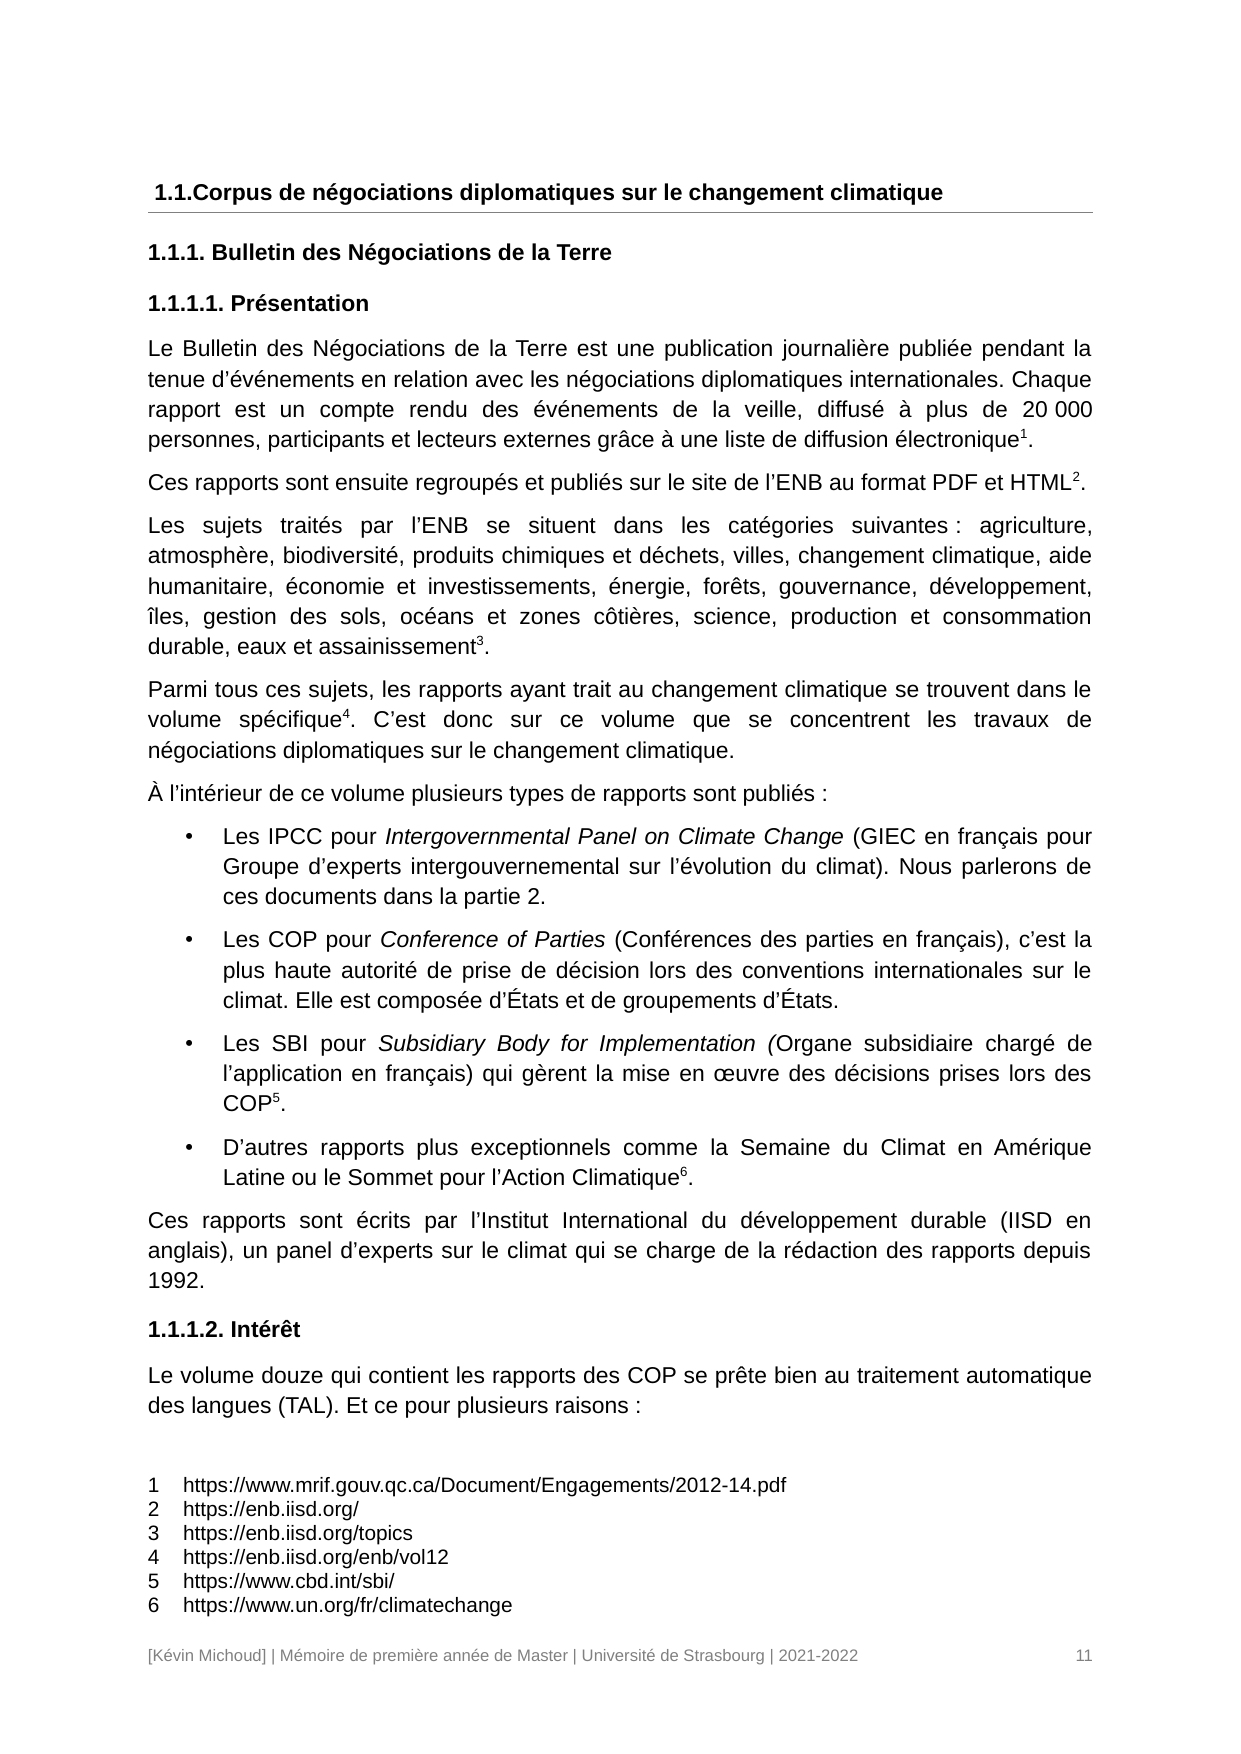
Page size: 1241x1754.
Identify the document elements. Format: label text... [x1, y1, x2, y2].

subtitle Présentation [148, 290, 1093, 316]
list https://www.cbd.int/sbi/ [148, 1569, 1093, 1593]
text Le Bulletin des Négociations de la Terre est une publication journalière publiée pendant la tenue d’événements en relation avec les négociations diplomatiques internationales. Chaque rapport est un compte rendu des événements de la veille, diffusé à plus de 20 000 personnes, participants et lecteurs externes grâce à une liste de diffusion électronique. [148, 335, 1093, 452]
text Les sujets traités par l’ENB se situent dans les catégories suivantes : agriculture, atmosphère, biodiversité, produits chimiques et déchets, villes, changement climatique, aide humanitaire, économie et investissements, énergie, forêts, gouvernance, développement, îles, gestion des sols, océans et zones côtières, science, production et consommation durable, eaux et assainissement. [148, 512, 1093, 659]
text Ces rapports sont écrits par l’Institut International du développement durable (IISD en anglais), un panel d’experts sur le climat qui se charge de la rédaction des rapports depuis 1992. [148, 1207, 1093, 1294]
list Les IPCC pour Intergovernmental Panel on Climate Change (GIEC en français pour Groupe d’experts intergouvernemental sur l’évolution du climat). Nous parlerons de ces documents dans la partie 2. [185, 823, 1093, 910]
subtitle Intérêt [148, 1316, 1093, 1343]
text https://enb.iisd.org/ [148, 1497, 1093, 1521]
text À l’intérieur de ce volume plusieurs types de rapports sont publiés : [148, 780, 1093, 806]
text https://enb.iisd.org/enb/vol12 [148, 1545, 1093, 1569]
list https://www.un.org/fr/climatechange [148, 1593, 1093, 1617]
text https://enb.iisd.org/topics [148, 1521, 1093, 1545]
subtitle Corpus de négociations diplomatiques sur le changement climatique [148, 172, 1093, 212]
list Les SBI pour Subsidiary Body for Implementation (Organe subsidiaire chargé de l’application en français) qui gèrent la mise en œuvre des décisions prises lors des COP. [185, 1030, 1093, 1117]
text https://www.mrif.gouv.qc.ca/Document/Engagements/2012-14.pdf [148, 1473, 1093, 1497]
subtitle Bulletin des Négociations de la Terre [148, 239, 1093, 265]
text Parmi tous ces sujets, les rapports ayant trait au changement climatique se trouvent dans le volume spécifique. C’est donc sur ce volume que se concentrent les travaux de négociations diplomatiques sur le changement climatique. [148, 676, 1093, 763]
list D’autres rapports plus exceptionnels comme la Semaine du Climat en Amérique Latine ou le Sommet pour l’Action Climatique. [185, 1133, 1093, 1190]
list Les COP pour Conference of Parties (Conférences des parties en français), c’est la plus haute autorité de prise de décision lors des conventions internationales sur le climat. Elle est composée d’États et de groupements d’États. [185, 926, 1093, 1013]
text Ces rapports sont ensuite regroupés et publiés sur le site de l’ENB au format PDF et HTML. [148, 469, 1093, 496]
text Le volume douze qui contient les rapports des COP se prête bien au traitement automatique des langues (TAL). Et ce pour plusieurs raisons : [148, 1362, 1093, 1418]
